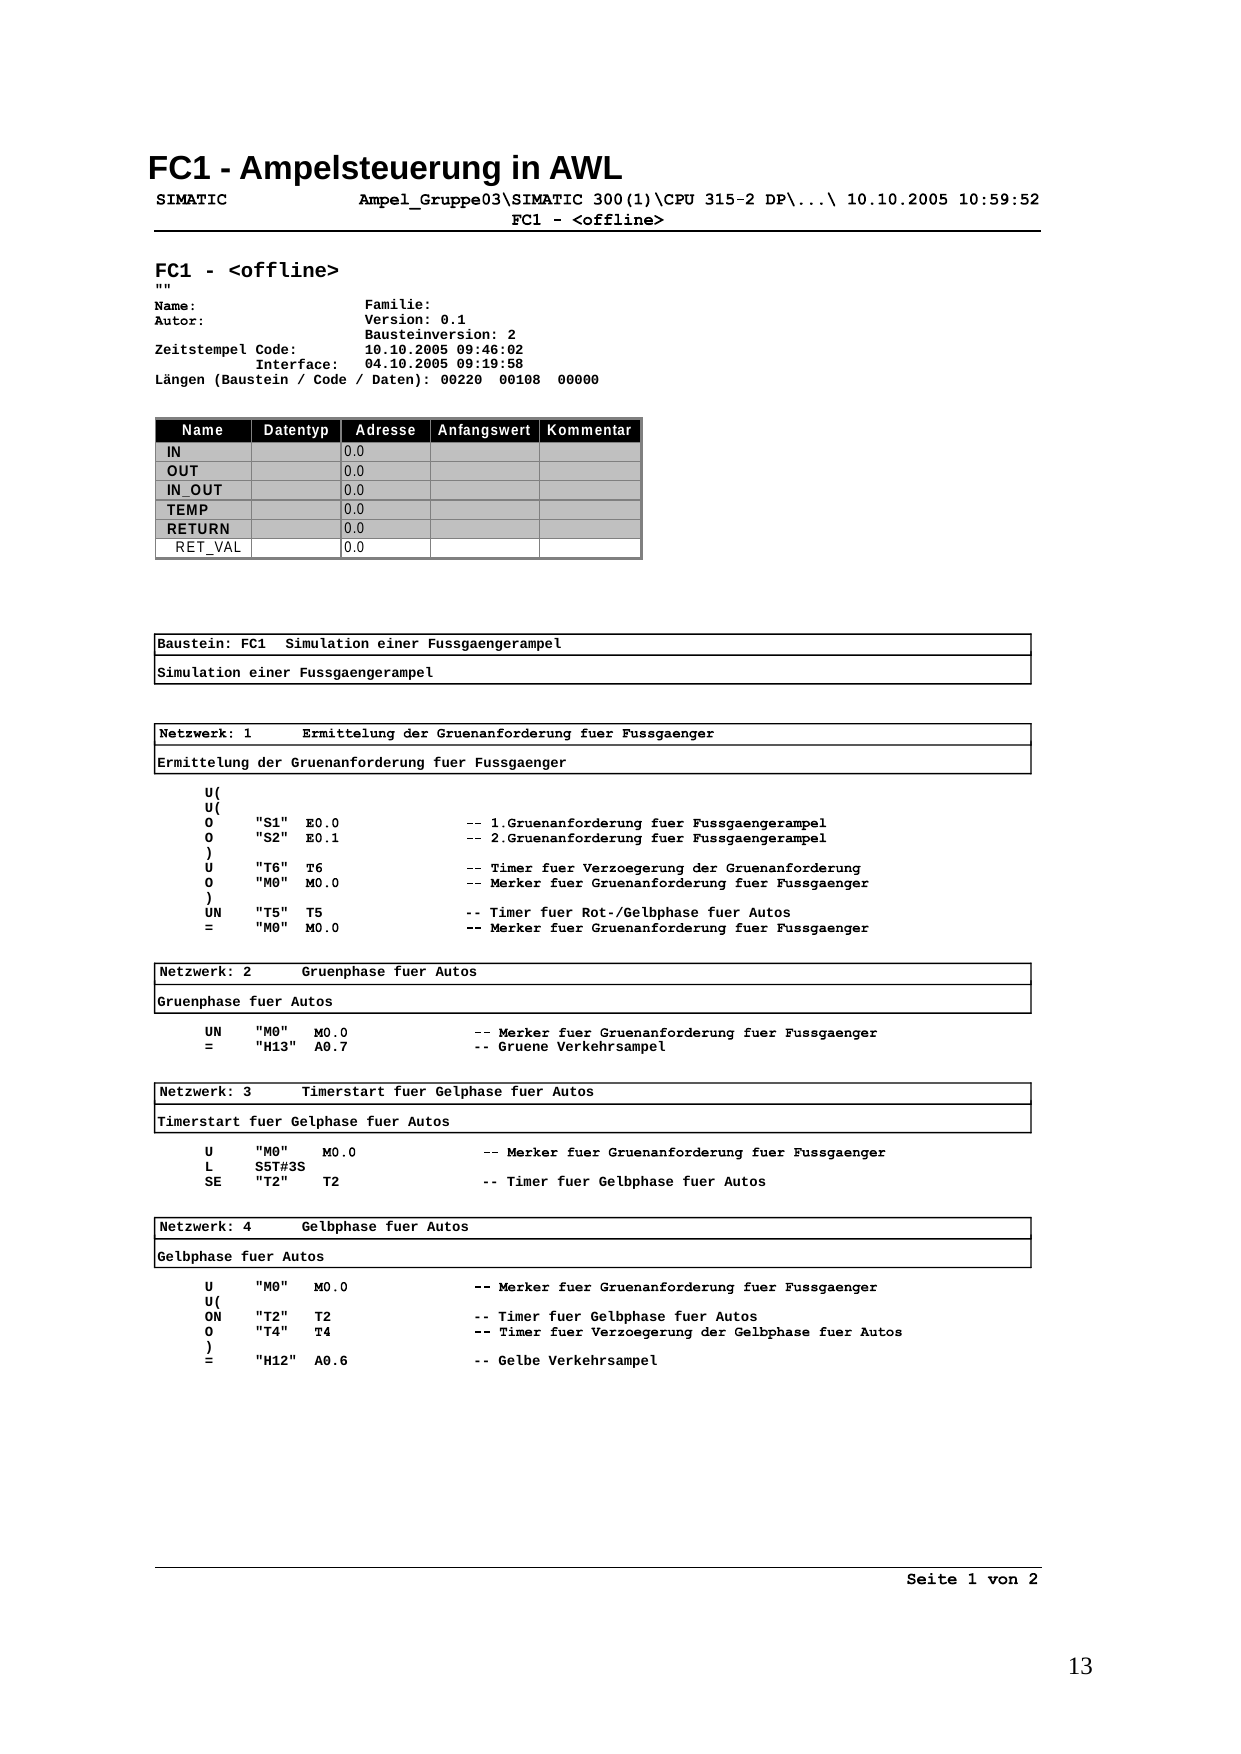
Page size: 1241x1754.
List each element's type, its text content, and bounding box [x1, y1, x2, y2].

subtitle FC1 - Ampelsteuerung in AWL [148, 148, 1092, 186]
